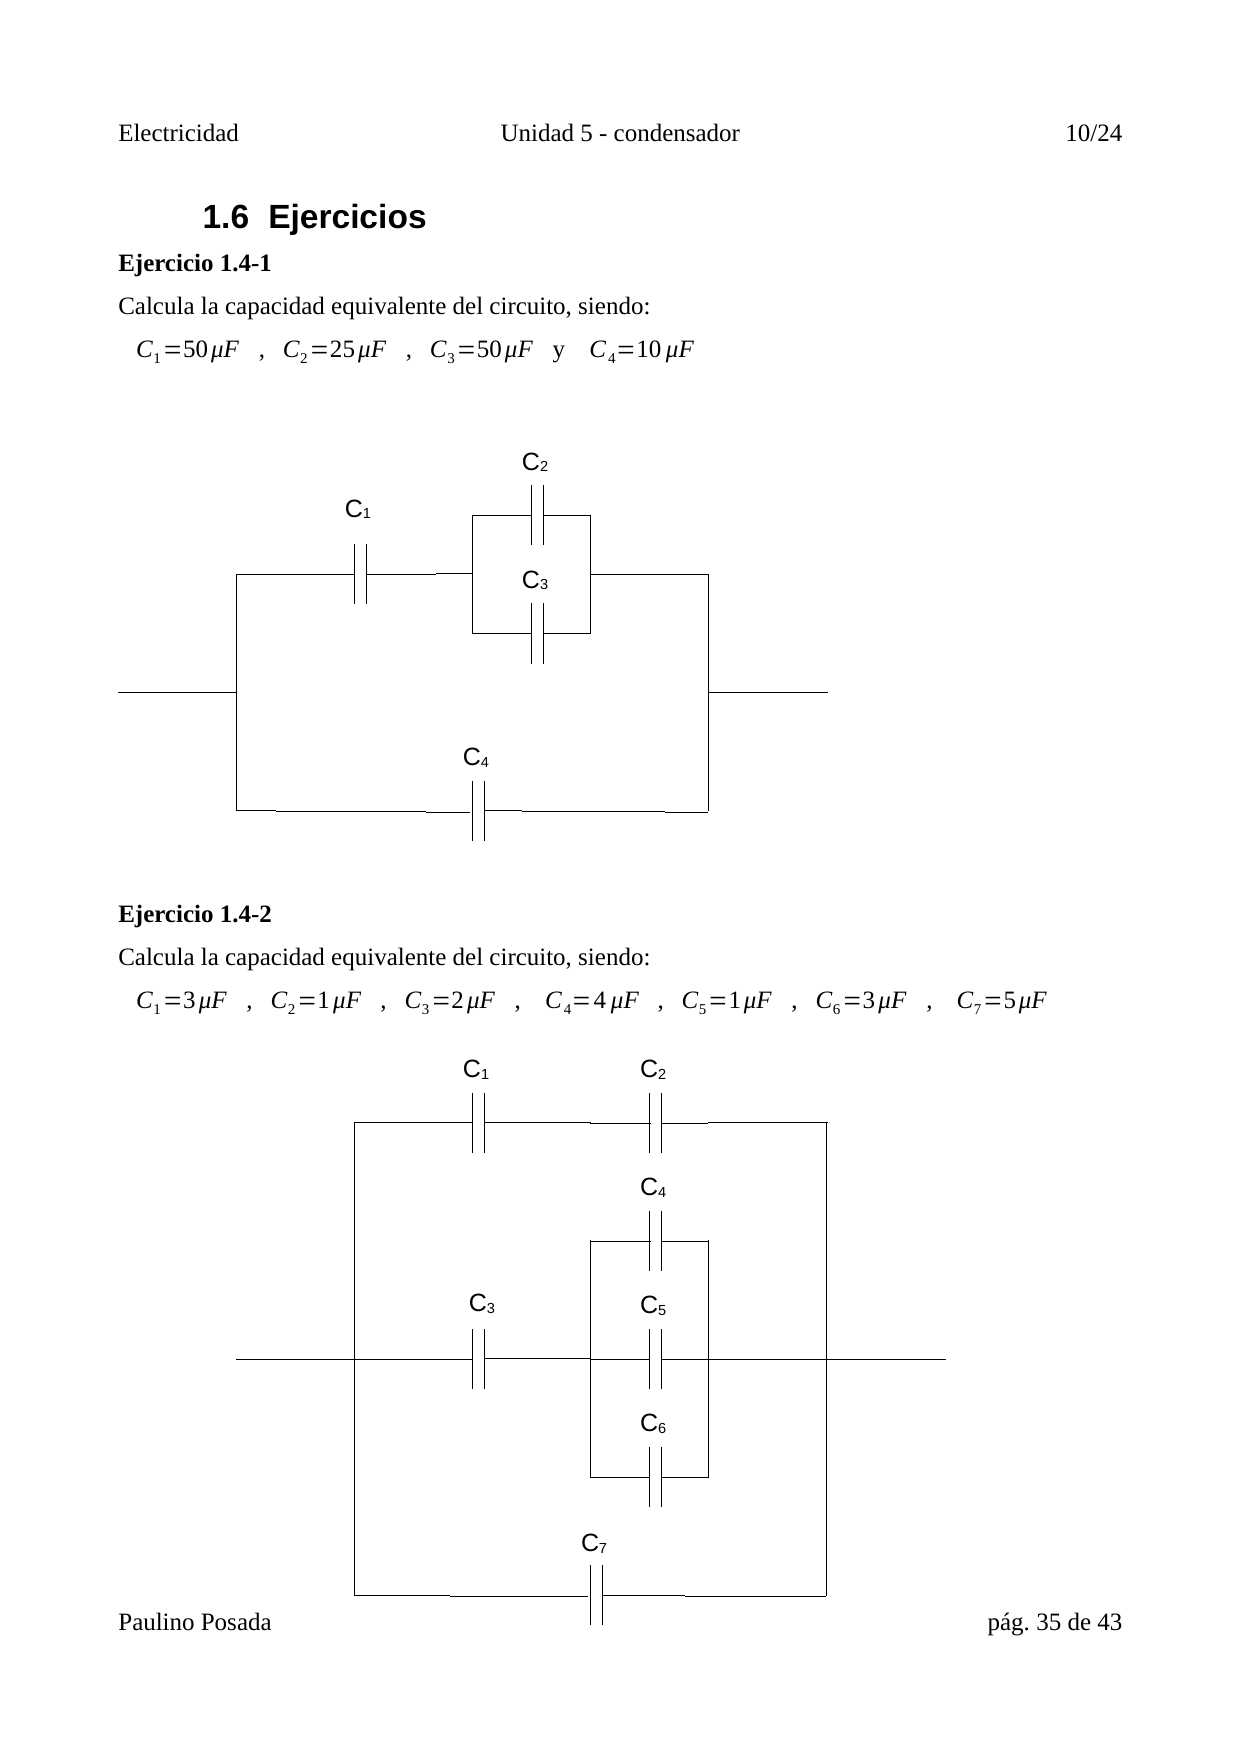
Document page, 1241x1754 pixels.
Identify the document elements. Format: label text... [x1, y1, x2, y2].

text Calcula la capacidad equivalente del circuito, siendo: [118, 291, 1122, 320]
text Calcula la capacidad equivalente del circuito, siendo: [118, 942, 1122, 971]
text Ejercicio 1.4-2 [118, 899, 1122, 928]
text ,,, ,,, [118, 985, 1122, 1018]
text Ejercicio 1.4-1 [118, 248, 1122, 277]
text ,,y [118, 334, 1122, 367]
subtitle Ejercicios [193, 197, 1122, 236]
